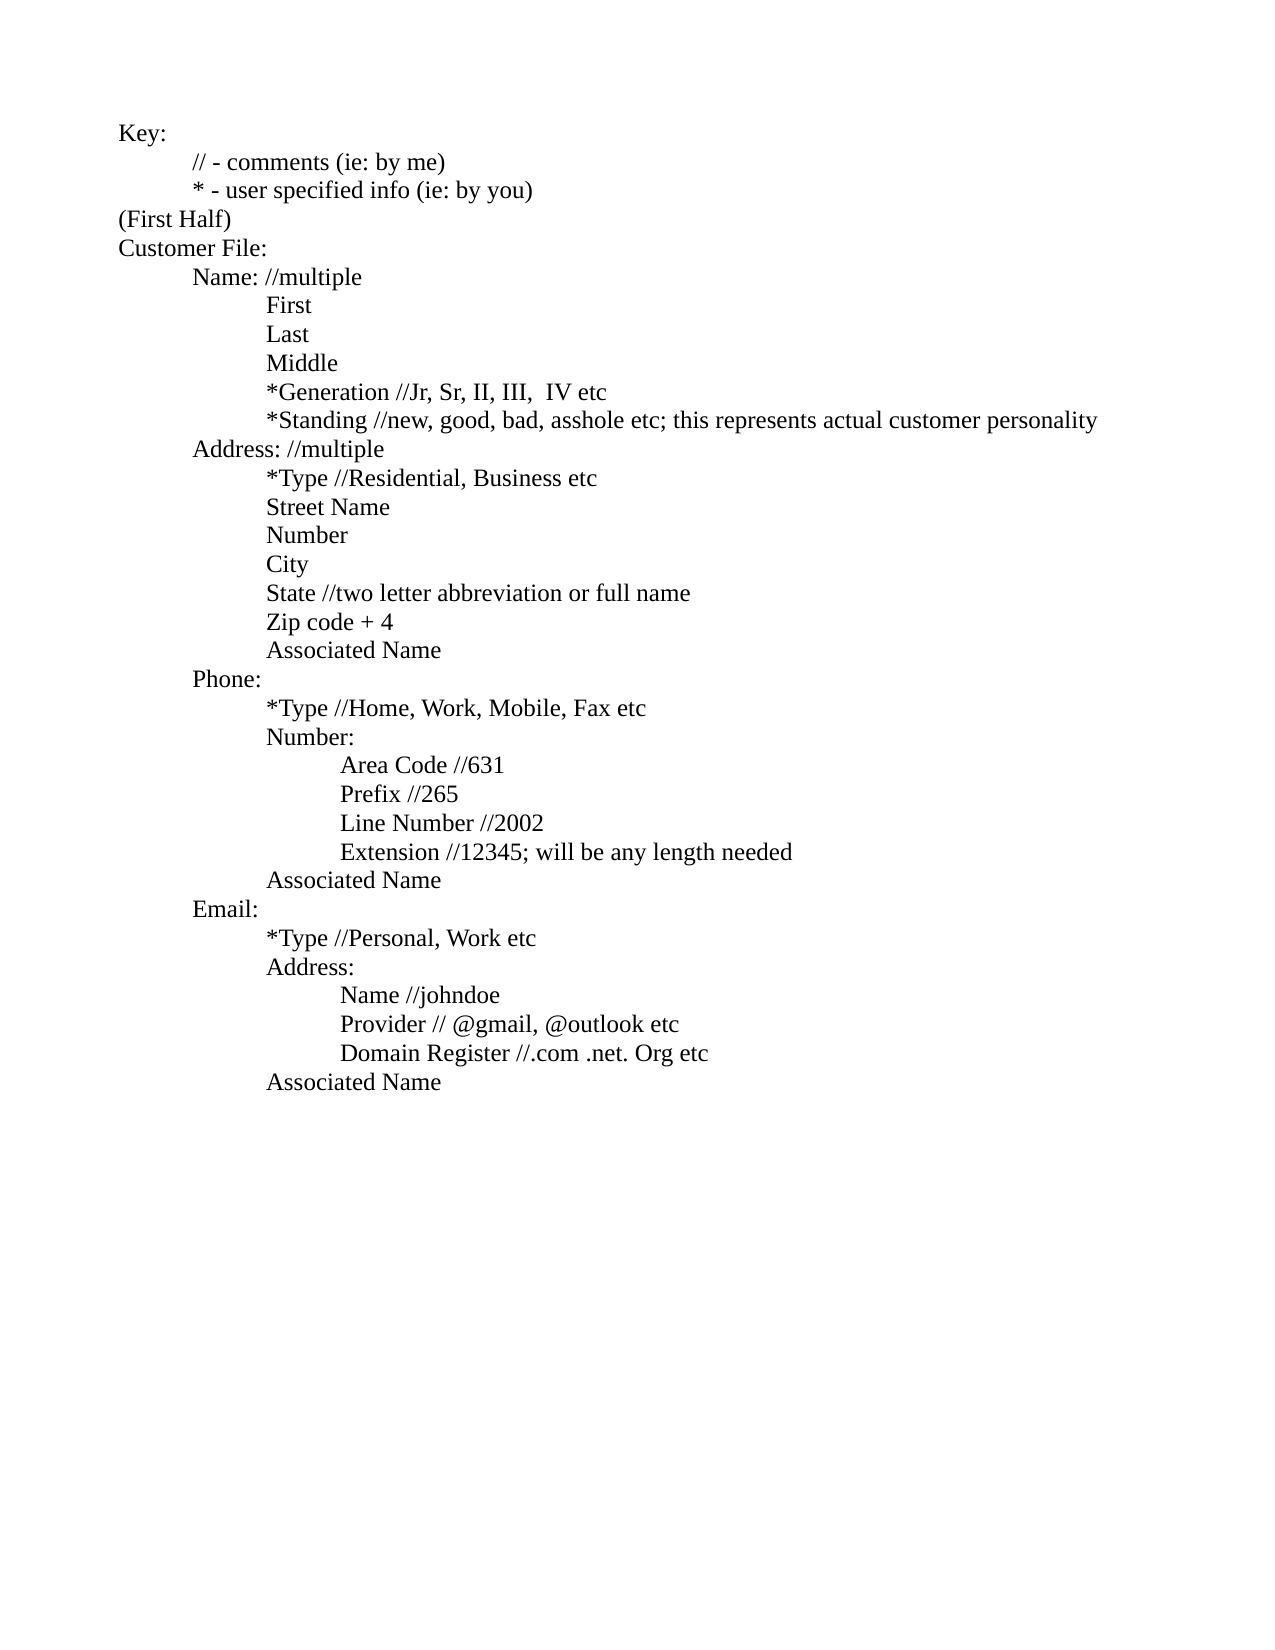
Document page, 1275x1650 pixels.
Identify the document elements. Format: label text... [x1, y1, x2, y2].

text Domain Register //.com .net. Org etc [118, 1038, 1157, 1067]
text Last [118, 319, 1157, 348]
text Associated Name [118, 636, 1157, 664]
text Line Number //2002 [118, 808, 1157, 837]
text // - comments (ie: by me) [118, 147, 1157, 176]
text Street Name [118, 492, 1157, 521]
text *Standing //new, good, bad, asshole etc; this represents actual customer personality [118, 406, 1157, 434]
text City [118, 549, 1157, 578]
text *Type //Home, Work, Mobile, Fax etc [118, 693, 1157, 722]
text Associated Name [118, 866, 1157, 894]
text (First Half) [118, 204, 1157, 233]
text *Type //Personal, Work etc [118, 923, 1157, 952]
text Area Code //631 [118, 751, 1157, 779]
text Address: [118, 952, 1157, 981]
text Extension //12345; will be any length needed [118, 837, 1157, 866]
text Number [118, 521, 1157, 549]
text *Generation //Jr, Sr, II, III, IV etc [118, 377, 1157, 406]
text First [118, 291, 1157, 319]
text Zip code + 4 [118, 607, 1157, 636]
text Number: [118, 722, 1157, 751]
text Key: [118, 118, 1157, 147]
text * - user specified info (ie: by you) [118, 176, 1157, 204]
text Middle [118, 348, 1157, 377]
text Email: [118, 894, 1157, 923]
text Phone: [118, 664, 1157, 693]
text *Type //Residential, Business etc [118, 463, 1157, 492]
text Associated Name [118, 1067, 1157, 1096]
text Customer File: [118, 233, 1157, 262]
text Name: //multiple [118, 262, 1157, 291]
text Address: //multiple [118, 434, 1157, 463]
text Prefix //265 [118, 779, 1157, 808]
text Name //johndoe [118, 981, 1157, 1009]
text Provider // @gmail, @outlook etc [118, 1009, 1157, 1038]
text State //two letter abbreviation or full name [118, 578, 1157, 607]
